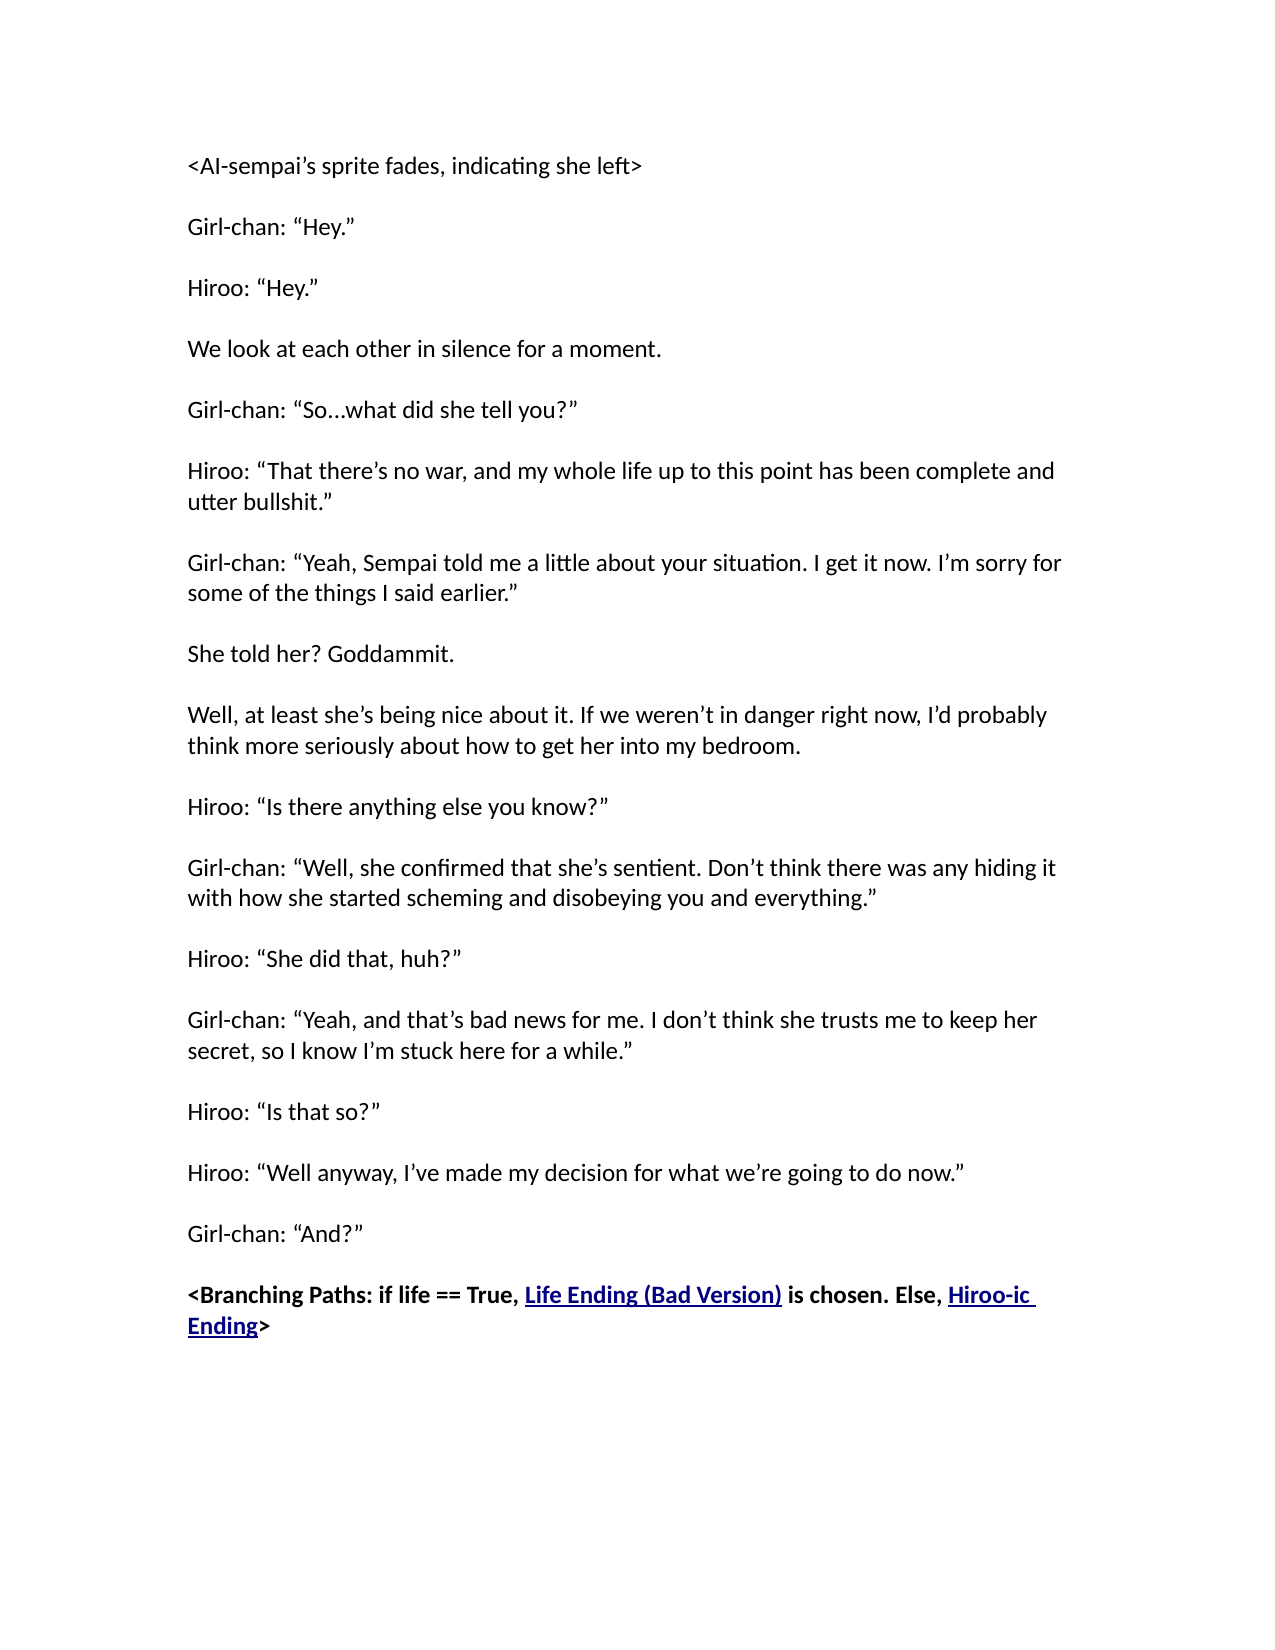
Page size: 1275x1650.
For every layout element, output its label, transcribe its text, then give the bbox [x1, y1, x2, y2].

text Hiroo: “That there’s no war, and my whole life up to this point has been complete and utter bullshit.” [187, 455, 1087, 516]
text Girl-chan: “Yeah, Sempai told me a little about your situation. I get it now. I’m sorry for some of the things I said earlier.” [187, 547, 1087, 608]
text Girl-chan: “And?” [187, 1218, 1087, 1249]
text She told her? Goddammit. [187, 638, 1087, 669]
text Hiroo: “She did that, huh?” [187, 943, 1087, 974]
text Hiroo: “Well anyway, I’ve made my decision for what we’re going to do now.” [187, 1157, 1087, 1188]
text Girl-chan: “Hey.” [187, 211, 1087, 242]
text <AI-sempai’s sprite fades, indicating she left> [187, 150, 1087, 181]
text Girl-chan: “Well, she confirmed that she’s sentient. Don’t think there was any hiding it with how she started scheming and disobeying you and everything.” [187, 852, 1087, 913]
text Girl-chan: “Yeah, and that’s bad news for me. I don’t think she trusts me to keep her secret, so I know I’m stuck here for a while.” [187, 1004, 1087, 1066]
text Hiroo: “Hey.” [187, 272, 1087, 303]
text We look at each other in silence for a moment. [187, 333, 1087, 364]
text Hiroo: “Is that so?” [187, 1096, 1087, 1127]
text <Branching Paths: if life == True, Life Ending (Bad Version) is chosen. Else, Hiroo-ic Ending> [187, 1279, 1087, 1340]
text Girl-chan: “So...what did she tell you?” [187, 394, 1087, 425]
text Well, at least she’s being nice about it. If we weren’t in danger right now, I’d probably think more seriously about how to get her into my bedroom. [187, 699, 1087, 760]
text Hiroo: “Is there anything else you know?” [187, 791, 1087, 821]
